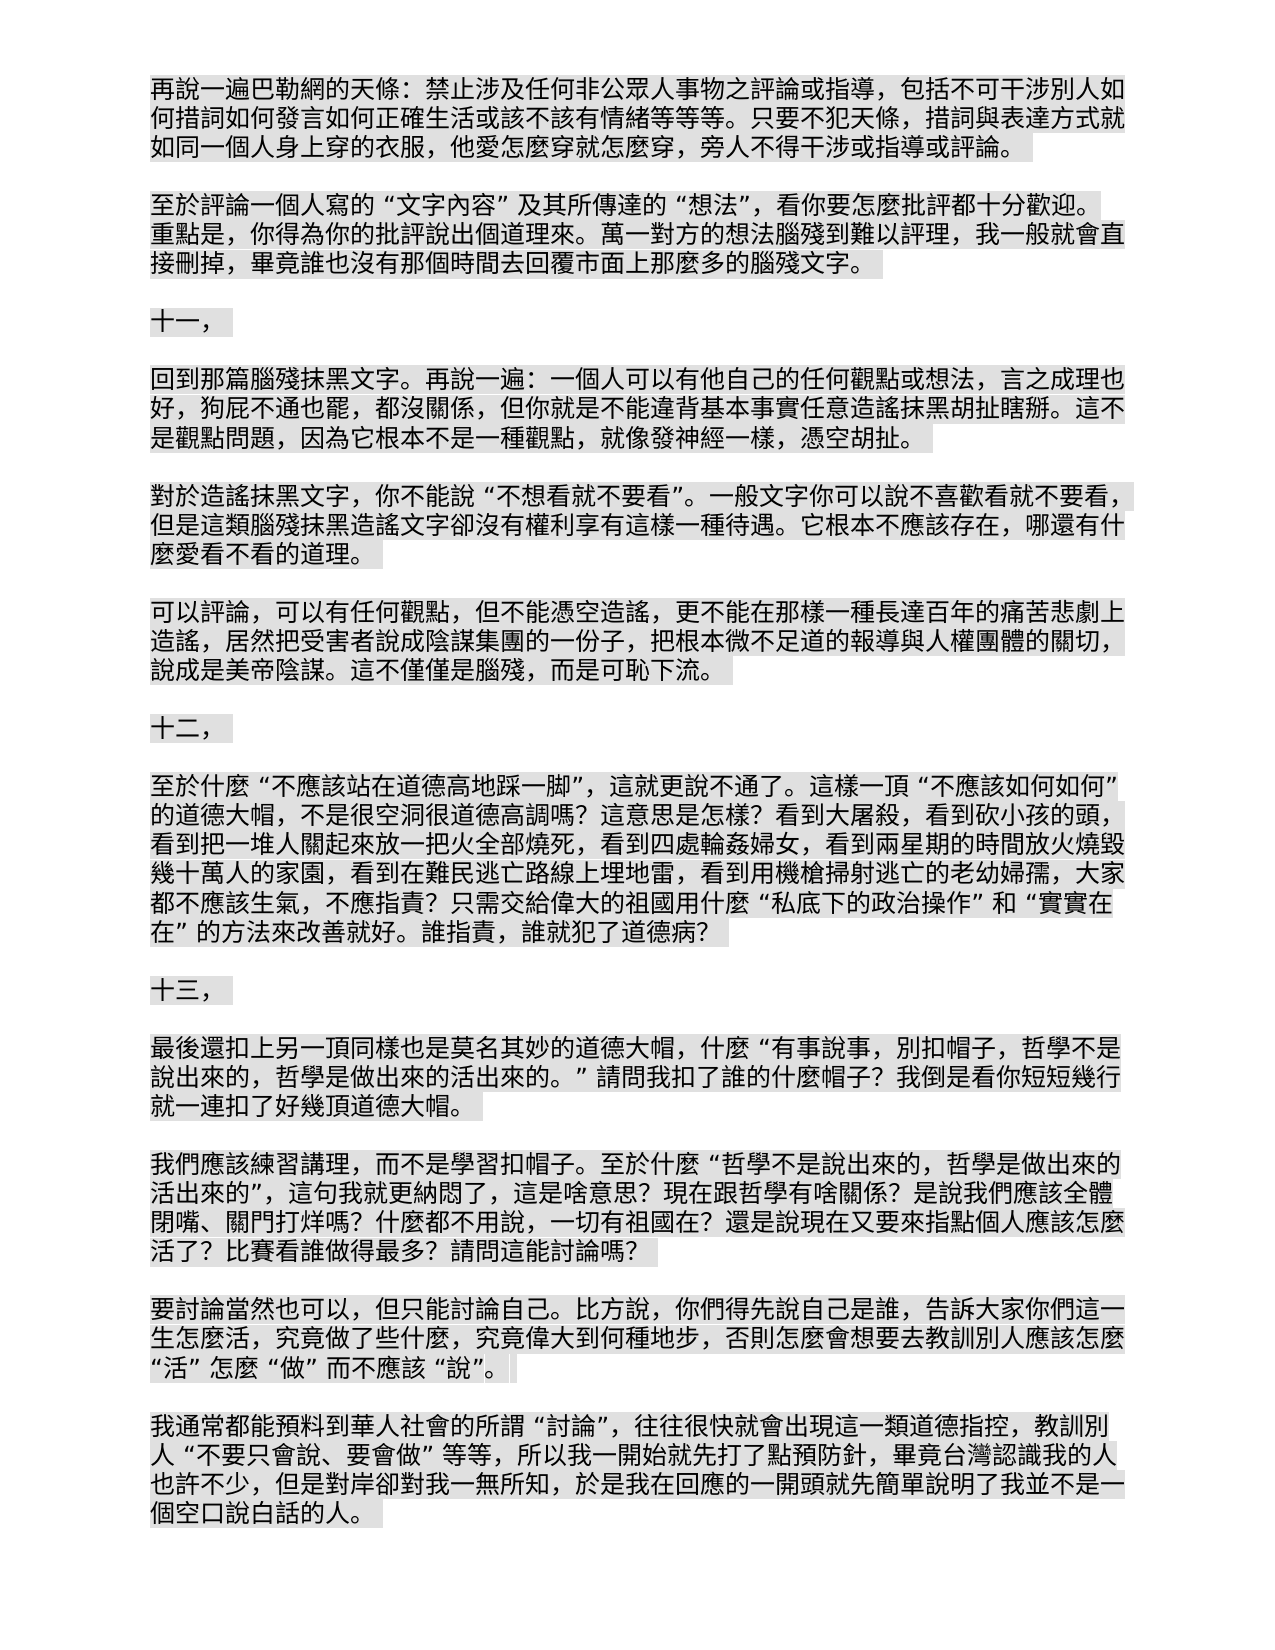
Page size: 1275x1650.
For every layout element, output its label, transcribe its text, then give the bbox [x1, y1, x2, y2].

text (續) 八， 不管誰寫些什麼，只要不犯規，就請儘管放心寫，至於旁人看得舒不舒服，那純粹是他家的事了。寫情書才需要讓人看得舒服，寫留言板不需要，只需求真求實，不能憑空造謠，不能瞎掰亂抹黑，天底下沒有這種言論自由，巴勒網更不會有。 至於造謠抹黑的荒唐言論，看了只須罵娘或直接刪除即可，很少有人像我這麼有耐心還諄諄教誨的。 對於純粹憑空造謠瞎掰、完全背離基本事實的混蛋言論，倘若有人看了不覺得不適，我也沒法多說什麼，畢竟舒不舒服是勉強不來的。但是，倘若有人看了不但沒有不適，卻反倒對於批評抹黑造謠者的一句 “腦殘” 感到不舒服，我就沒法理解這樣一種道德感了。 九， 常提兩件事，印象很深。將近三十年前寫了一篇 “台灣兒童人權報告—台灣的小孩不值錢？”，雖然觸犯政治大忌，但因為內容牽涉人們理應關切的兒童悲慘遭遇，願意刊登或轉載的媒體還不少，但是很奇怪，他們竟然一致要求我必須刪掉其中一段有關雛妓在黑白兩道控制下的生活描述，理由是說它太殘忍了。 我覺得很納悶，刪掉文字之後，殘忍的事就消失了嗎？你能忍耐殘忍的事長年發生在你周遭，也許就發生在你的左鄰右舍或社區裏，但你卻不能忍耐對於這些殘忍之事僅僅幾行字的描述？我沒法理解這樣一種道德感。因為，道德之為物，無論其內容為何，理應在形式上具有一種內在的一致性，方有可能成為道德。 還有一次更經典，大約16年前吧，我寫了一篇反伊拉克禁運及反貧鈾彈的文章，刊登與轉載之平面與網路媒體至少數十個，他們竟然全部 (簡直就像事先約定好似的)，擅自刪除了我的最後一句結論裏頭的三個字 “他媽的”。我的結論寫說：“對於一個想要安靜過自己的日子的人，生活在這年代，可真是他媽的生不逢時”。 我很納悶，面對美國針對伊拉克上百萬兒童的恐怖血腥暴行，你能忍耐讓它繼續發生，卻不能忍受 “他媽的” 三個字。大家是不是家教都太好了點？可是，對於這種家教，我真是很難理解。同理，道德之為物，無論其內容為何，理應在形式上具有一種內在的一致性，方有可能成為道德。 十， 再說一遍巴勒網的天條：禁止涉及任何非公眾人事物之評論或指導，包括不可干涉別人如何措詞如何發言如何正確生活或該不該有情緒等等等。只要不犯天條，措詞與表達方式就如同一個人身上穿的衣服，他愛怎麼穿就怎麼穿，旁人不得干涉或指導或評論。 至於評論一個人寫的 “文字內容” 及其所傳達的 “想法”，看你要怎麼批評都十分歡迎。重點是，你得為你的批評說出個道理來。萬一對方的想法腦殘到難以評理，我一般就會直接刪掉，畢竟誰也沒有那個時間去回覆市面上那麼多的腦殘文字。 十一， 回到那篇腦殘抹黑文字。再說一遍：一個人可以有他自己的任何觀點或想法，言之成理也好，狗屁不通也罷，都沒關係，但你就是不能違背基本事實任意造謠抹黑胡扯瞎掰。這不是觀點問題，因為它根本不是一種觀點，就像發神經一樣，憑空胡扯。 對於造謠抹黑文字，你不能說 “不想看就不要看”。一般文字你可以說不喜歡看就不要看，但是這類腦殘抹黑造謠文字卻沒有權利享有這樣一種待遇。它根本不應該存在，哪還有什麼愛看不看的道理。 可以評論，可以有任何觀點，但不能憑空造謠，更不能在那樣一種長達百年的痛苦悲劇上造謠，居然把受害者說成陰謀集團的一份子，把根本微不足道的報導與人權團體的關切，說成是美帝陰謀。這不僅僅是腦殘，而是可恥下流。 十二， 至於什麼 “不應該站在道德高地踩一脚”，這就更說不通了。這樣一頂 “不應該如何如何” 的道德大帽，不是很空洞很道德高調嗎？這意思是怎樣？看到大屠殺，看到砍小孩的頭，看到把一堆人關起來放一把火全部燒死，看到四處輪姦婦女，看到兩星期的時間放火燒毀幾十萬人的家園，看到在難民逃亡路線上埋地雷，看到用機槍掃射逃亡的老幼婦孺，大家都不應該生氣，不應指責？只需交給偉大的祖國用什麼 “私底下的政治操作” 和 “實實在在” 的方法來改善就好。誰指責，誰就犯了道德病？ 十三， 最後還扣上另一頂同樣也是莫名其妙的道德大帽，什麼 “有事說事，別扣帽子，哲學不是說出來的，哲學是做出來的活出來的。” 請問我扣了誰的什麼帽子？我倒是看你短短幾行就一連扣了好幾頂道德大帽。 我們應該練習講理，而不是學習扣帽子。至於什麼 “哲學不是說出來的，哲學是做出來的活出來的”，這句我就更納悶了，這是啥意思？現在跟哲學有啥關係？是說我們應該全體閉嘴、關門打烊嗎？什麼都不用說，一切有祖國在？還是說現在又要來指點個人應該怎麼活了？比賽看誰做得最多？請問這能討論嗎？ 要討論當然也可以，但只能討論自己。比方說，你們得先說自己是誰，告訴大家你們這一生怎麼活，究竟做了些什麼，究竟偉大到何種地步，否則怎麼會想要去教訓別人應該怎麼 “活” 怎麼 “做” 而不應該 “說”。 我通常都能預料到華人社會的所謂 “討論”，往往很快就會出現這一類道德指控，教訓別人 “不要只會說、要會做” 等等，所以我一開始就先打了點預防針，畢竟台灣認識我的人也許不少，但是對岸卻對我一無所知，於是我在回應的一開頭就先簡單說明了我並不是一個空口說白話的人。 我甚至可以對天毫不羞赧地這麼說：倘若我給出十元，那不是因為我擁有十元，而是我僅僅只有一元，其它九元全是借來的；倘若我應該給出自己的一條命，但事實上我卻連同其他家人的九條命也一併全都奉獻上了。我把文字當成神，我是對得起我的文字的。 事實上，任何人被迫做這樣一種自我陳述，無非就是在自我做賤，因為 “我” 究竟如何，不是一種議題，不是一種討論對象，不具任何公眾意義；任何人應敬之如神明，不得評論；同時也沒有人有義務必須如此做賤自己。 我一直要強調的巴勒網天條就是這個意思。套用你的話，“有事說事”，沒事談心，但是談你自己的心就好，你管別人怎麼活？他人應該怎麼 “活” 怎麼 “做”，完完全全不該議論或批評指教，除非你以為自己是上帝。 十四， 至於什麼 “每個人站在道德高地踩一腳”，你說不能解決問題。事實上，不需 “每個人”，只需大約千分之一的人站在道德高地踩任何為惡者一腳，一切惡行都將被制止。 問題是，絕大部份人都認為事不關己，管你姦殺擄掠幾百萬人，他根本一點感覺也沒有。我相信，或者說過去十幾年來在海外的經歷讓我逐漸發現：一個社會，其普遍成員的道德感 (或說美感) 很重要，它很可能在根本上決定了一個社會長久文明發展的基礎。但是，兩岸三地在這方面卻一片空白，政治勢力主導了社會成員的思維與作法，從而喪失一種基本的、獨立於政治勢力之外的所謂公民力量。 我很不喜歡用 “公民” 一詞，因為在台灣，它往往是人渣的代名詞。你得回歸到 “公民” 一詞真正的原始意義與精神才行。我看過的 “世界” 不多，英國是我看過最好的一個公民社會的典範，不管是人權或動物權或各種進步思維例如勞動者權利與社會階級平等…等等等，許多觀念就是源自於英國。 十五， 邏輯上，任何人唯有當他站在某種道德高度時，他才有可能開口說話，才有可進行討論或發表想法。除非我們不是在談人、談制度、談社會、談生活、談生命，而是在談數學物理與化學，那也許就不一定需要站在某種道德高度才能講話了。 但我相信，即便是數學物理與化學，當你以某種道德眼光去理解它時，它會產生更深刻、更貼近真實的意義來，所謂數學哲學，特別是維根斯坦的數學哲學，往往就是這麼一回事，數學與邏輯談到最後卻只能回到神學領域。題外話。 十六， 現在罵翁山蘇姬的人，並不是當初捧她的人。如果你的所謂 “捧” 指的是刻意抬舉的話，那麼，當初捧她的人，現在基本上依然繼續捧，例如美國英國日本以色列澳洲等等等，例如各大主流媒體，看不出什麼決裂的跡象，反倒是世界各國爭相與緬交好，因為它的戰略位置太重要。 十七， 至於什麼 “始終 (要) 相信中國的方法，通過經濟建設和私底下的政治操作來緩和矛盾，用時間來解決問題，實實在在做一些對未來有幫助的事好過指責謾罵施壓”。這話是沒有根據的。 中國對緬甸一般人民，長年以來只有進一步的傷害，而無多少助益。這也是為什麼緬甸會有反華風潮產生的原因。這問題說來話長，先簡單說幾句： 中國奉行一種所謂不干涉主義，不預設合作前提，不介入內部衝突紛爭，簡單說就是一種 “去政治” 或 "反政治” 的作法。相較於西方或美國往往以一種君臨天下的態度強力干預內政，甚至看不順眼就搞顛覆與侵略，中國的作法當然比較好，但你不能老是跟天字第一號大壞蛋比啊，你比最恐怖最血腥最無恥下流的人好，你就滿足了嗎？ 首先，所謂不干預其實還是干預了，只是干預的方式不一樣。比方說1988年到2011年長達二十幾年之間，緬甸軍政府因其殘暴，遭受西方制裁，中國幾乎是全世界唯一繼續支持這個恐怖政權的國家，除了經濟賄賂 (講好聽是經濟援助)其統治階層，圖利大企業，同時也提供各項武器與軍事訓練，使之繼續屠殺殘害人民。 我並不是說支持好或制裁好，我是說，不管支持或制裁，事實上都是一種干預。在緬甸的例子上，中國對於恐怖血腥軍政府的所謂 “去政治” 的 “無條件” 支持，事實上倒霉的卻是一般人民，特別是那些飽受迫害的少數民族，或是與政府對立的組織。 當聯合國幾度要提案譴責軍政府時，中國卻投下否決票。你能說這叫做 “不干預” 嗎？我要說的有三點： A，“去政治” 在概念上是不可能的。 B，既然 “去政治” 不可能，那麼，不管任何一種形式的干預(或講好聽點是 "結盟” 或 "合作")，事實上都會對雙方產生影響。 C，雙方事實上都不是白癡，雙方事實上不但都意識到這樣一種影響，而且都各自想讓這個影響對自己最有利。但是，一般人民或弱勢者的權益卻始終不在雙方的考量之中。除非當它有利於己時，才會去考量如何解決人權問題。當它不利於己時，也就是不利於所謂國家利益時，一般人民的痛苦乃至生命便會成為犧牲品。 而我要反對的就是這樣一種所謂 “國家利益至上” 的病態思維，套一句一位拒服兵役拒絕鎮壓巴勒斯坦人而遭受軍法審判的以色列軍人的話：“讓我掛念的是人，而不是國家”。或者再套用十八世紀法國思想家孟德斯鳩的名言，他說，即使對法國有利但對人類不利的事，依然是一種罪惡，我依然會反對，“因為我成為法國人只是一種偶然，但我成為一個人卻是必然。” 對岸寫東西總感覺像是什麼政府發言人那樣一種思維與姿態，動輒以所謂 “國家” 的角度看事情，問題是，你真的知道國家究竟幹了些什麼好事嗎？ 十八， 講到 “去政治”，這裏有一篇文章，以中國在緬甸投資、引起當地人極大反感的密松大壩為例，有興趣可以看看，想看全文可能得透過學校帳號，或從網路上找找看。 http://www.tandfonline.com/doi/full/10.1080/15387216.2016.1198265 [150, 75, 1125, 1557]
